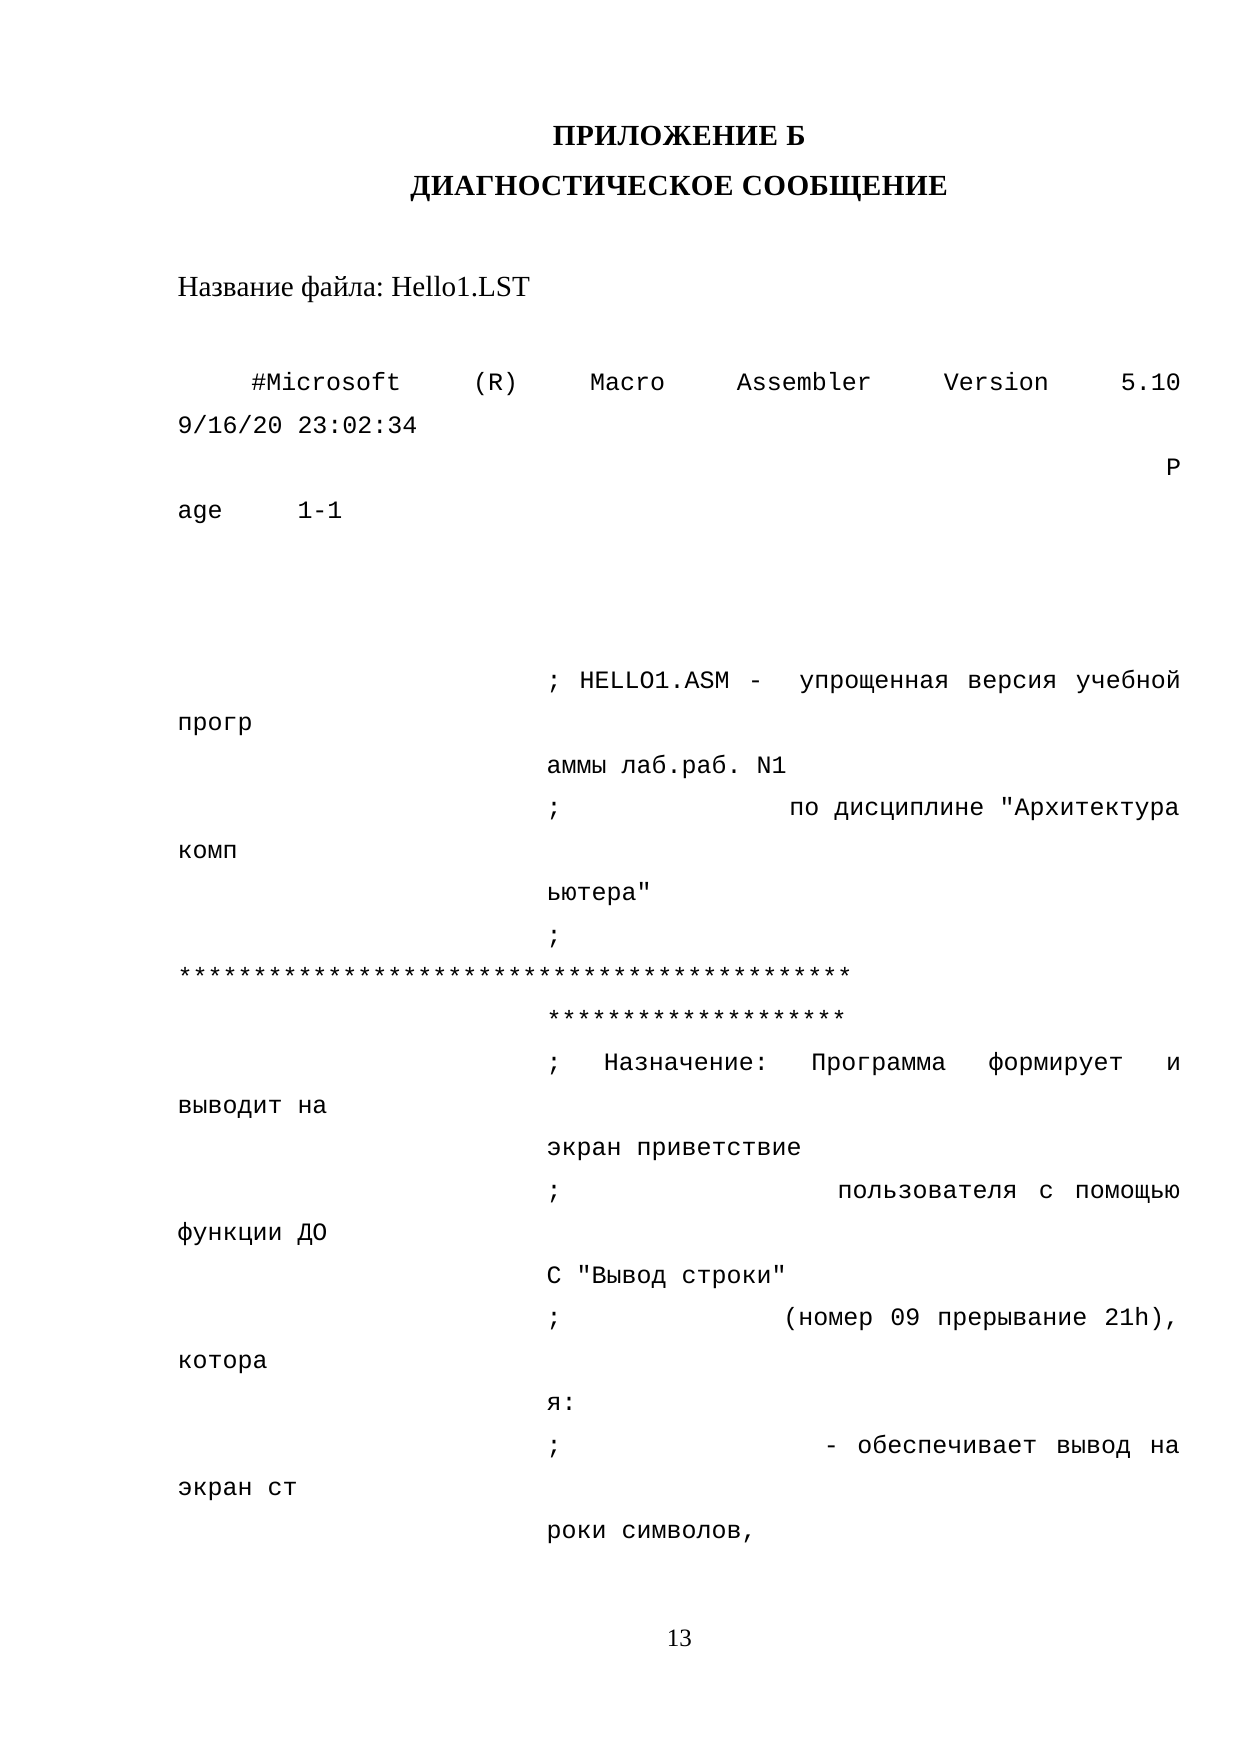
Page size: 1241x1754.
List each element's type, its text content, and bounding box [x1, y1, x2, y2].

text ; ********************************************* [177, 922, 1181, 993]
text ; - обеспечивает вывод на экран ст [177, 1432, 1181, 1503]
text ДИАГНОСТИЧЕСКОЕ СООБЩЕНИЕ [177, 168, 1181, 202]
text ьютера" [177, 880, 1181, 908]
text ; Назначение: Программа формирует и выводит на [177, 1050, 1181, 1121]
text ; пользователя с помощью функции ДО [177, 1177, 1181, 1248]
text #Microsoft (R) Macro Assembler Version 5.10 9/16/20 23:02:34 [177, 370, 1181, 441]
text ; HELLO1.ASM - упрощенная версия учебной прогр [177, 667, 1181, 738]
text аммы лаб.раб. N1 [177, 752, 1181, 781]
text ; по дисциплине "Архитектура комп [177, 795, 1181, 866]
text ПРИЛОЖЕНИЕ Б [177, 118, 1181, 152]
text экран приветствие [177, 1135, 1181, 1163]
text Page 1-1 [177, 455, 1181, 526]
text ******************** [177, 1007, 1181, 1036]
text ; (номер 09 прерывание 21h), котора [177, 1305, 1181, 1376]
text Название файла: Hello1.LST [177, 269, 1181, 303]
text С "Вывод строки" [177, 1262, 1181, 1291]
text я: [177, 1390, 1181, 1418]
text роки символов, [177, 1517, 1181, 1546]
